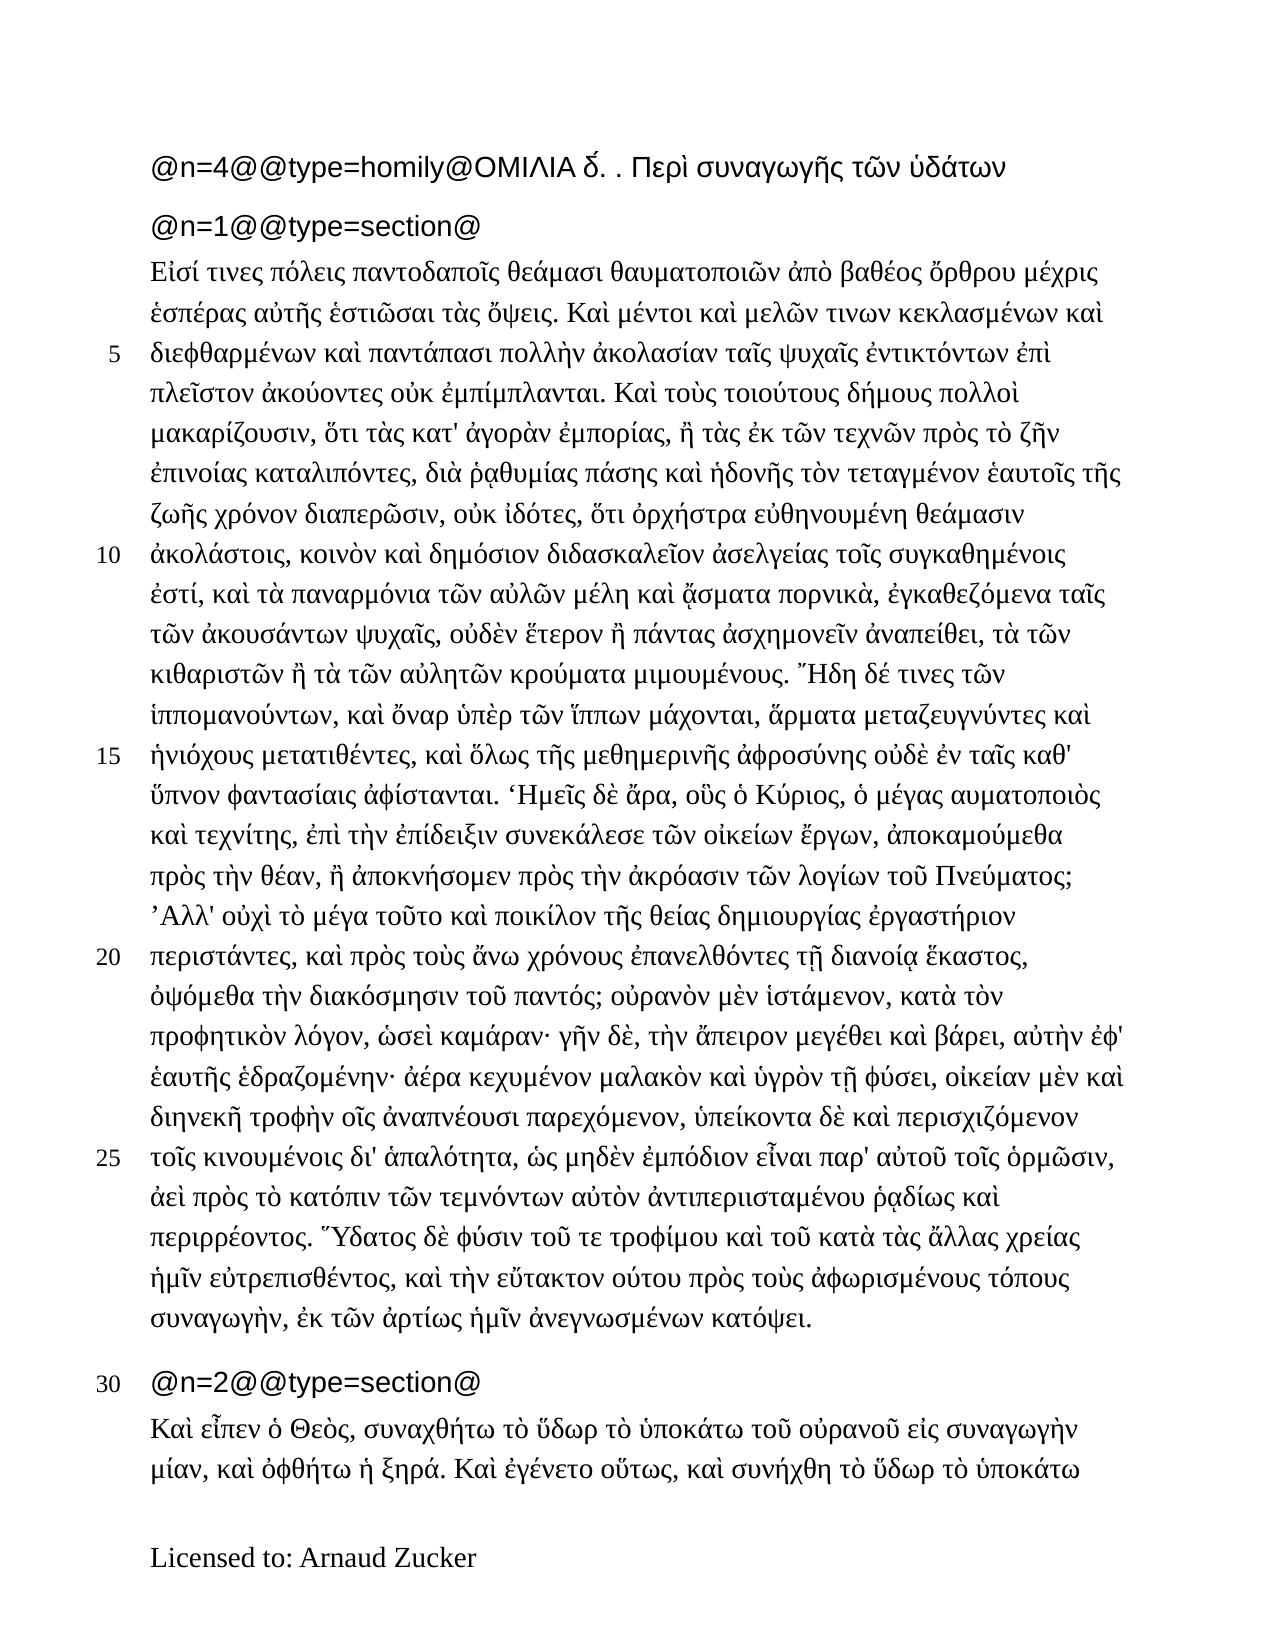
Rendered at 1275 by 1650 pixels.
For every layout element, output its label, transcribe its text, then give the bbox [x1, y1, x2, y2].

subtitle @n=2@@type=section@ [150, 1365, 1125, 1399]
subtitle @n=4@@type=homily@ΟΜΙΛΙΑ δ́. . Περὶ συναγωγῆς τῶν ὑδάτων [150, 150, 1125, 183]
text Εἰσί τινες πόλεις παντοδαποῖς θεάμασι θαυματοποιῶν ἀπὸ βαθέος ὄρθρου μέχρις ἑσπέρας αὐτῆς ἑστιῶσαι τὰς ὄψεις. Καὶ μέντοι καὶ μελῶν τινων κεκλασμένων καὶ διεϕθαρμένων καὶ παντάπασι πολλὴν ἀκολασίαν ταῖς ψυχαῖς ἐντικτόντων ἐπὶ πλεῖστον ἀκούοντες οὐκ ἐμπίμπλανται. Καὶ τοὺς τοιούτους δήμους πολλοὶ μακαρίζουσιν, ὅτι τὰς κατ' ἀγορὰν ἐμπορίας, ἢ τὰς ἐκ τῶν τεχνῶν πρὸς τὸ ζῆν ἐπινοίας καταλιπόντες, διὰ ῥᾳθυμίας πάσης καὶ ἡδονῆς τὸν τεταγμένον ἑαυτοῖς τῆς ζωῆς χρόνον διαπερῶσιν, οὐκ ἰδότες, ὅτι ὀρχήστρα εὐθηνουμένη θεάμασιν ἀκολάστοις, κοινὸν καὶ δημόσιον διδασκαλεῖον ἀσελγείας τοῖς συγκαθημένοις ἐστί, καὶ τὰ παναρμόνια τῶν αὐλῶν μέλη καὶ ᾄσματα πορνικὰ, ἐγκαθεζόμενα ταῖς τῶν ἀκουσάντων ψυχαῖς, οὐδὲν ἕτερον ἢ πάντας ἀσχημονεῖν ἀναπείθει, τὰ τῶν κιθαριστῶν ἢ τὰ τῶν αὐλητῶν κρούματα μιμουμένους. ῎Ηδη δέ τινες τῶν ἱππομανούντων, καὶ ὄναρ ὑπὲρ τῶν ἵππων μάχονται, ἅρματα μεταζευγνύντες καὶ ἡνιόχους μετατιθέντες, καὶ ὅλως τῆς μεθημερινῆς ἀϕροσύνης οὐδὲ ἐν ταῖς καθ' ὕπνον ϕαντασίαις ἀϕίστανται. ‘Ημεῖς δὲ ἄρα, οὓς ὁ Κύριος, ὁ μέγας αυματοποιὸς καὶ τεχνίτης, ἐπὶ τὴν ἐπίδειξιν συνεκάλεσε τῶν οἰκείων ἔργων, ἀποκαμούμεθα πρὸς τὴν θέαν, ἢ ἀποκνήσομεν πρὸς τὴν ἀκρόασιν τῶν λογίων τοῦ Πνεύματος; ’Αλλ' οὐχὶ τὸ μέγα τοῦτο καὶ ποικίλον τῆς θείας δημιουργίας ἐργαστήριον περιστάντες, καὶ πρὸς τοὺς ἄνω χρόνους ἐπανελθόντες τῇ διανοίᾳ ἕκαστος, ὀψόμεθα τὴν διακόσμησιν τοῦ παντός; οὐρανὸν μὲν ἱστάμενον, κατὰ τὸν προϕητικὸν λόγον, ὡσεὶ καμάραν· γῆν δὲ, τὴν ἄπειρον μεγέθει καὶ βάρει, αὐτὴν ἐϕ' ἑαυτῆς ἑδραζομένην· ἀέρα κεχυμένον μαλακὸν καὶ ὑγρὸν τῇ ϕύσει, οἰκείαν μὲν καὶ διηνεκῆ τροϕὴν οῖς ἀναπνέουσι παρεχόμενον, ὑπείκοντα δὲ καὶ περισχιζόμενον τοῖς κινουμένοις δι' ἁπαλότητα, ὡς μηδὲν ἐμπόδιον εἶναι παρ' αὐτοῦ τοῖς ὁρμῶσιν, ἀεὶ πρὸς τὸ κατόπιν τῶν τεμνόντων αὐτὸν ἀντιπεριισταμένου ῥᾳδίως καὶ περιρρέοντος. ῞Υδατος δὲ ϕύσιν τοῦ τε τροϕίμου καὶ τοῦ κατὰ τὰς ἄλλας χρείας ἡμῖν εὐτρεπισθέντος, καὶ τὴν εὔτακτον ούτου πρὸς τοὺς ἀϕωρισμένους τόπους συναγωγὴν, ἐκ τῶν ἀρτίως ἡμῖν ἀνεγνωσμένων κατόψει. [150, 254, 1125, 1333]
text Καὶ εἶπεν ὁ Θεὸς, συναχθήτω τὸ ὕδωρ τὸ ὑποκάτω τοῦ οὐρανοῦ εἰς συναγωγὴν μίαν, καὶ ὀϕθήτω ἡ ξηρά. Καὶ ἐγένετο οὕτως, καὶ συνήχθη τὸ ὕδωρ τὸ ὑποκάτω [150, 1411, 1125, 1485]
subtitle @n=1@@type=section@ [150, 208, 1125, 242]
